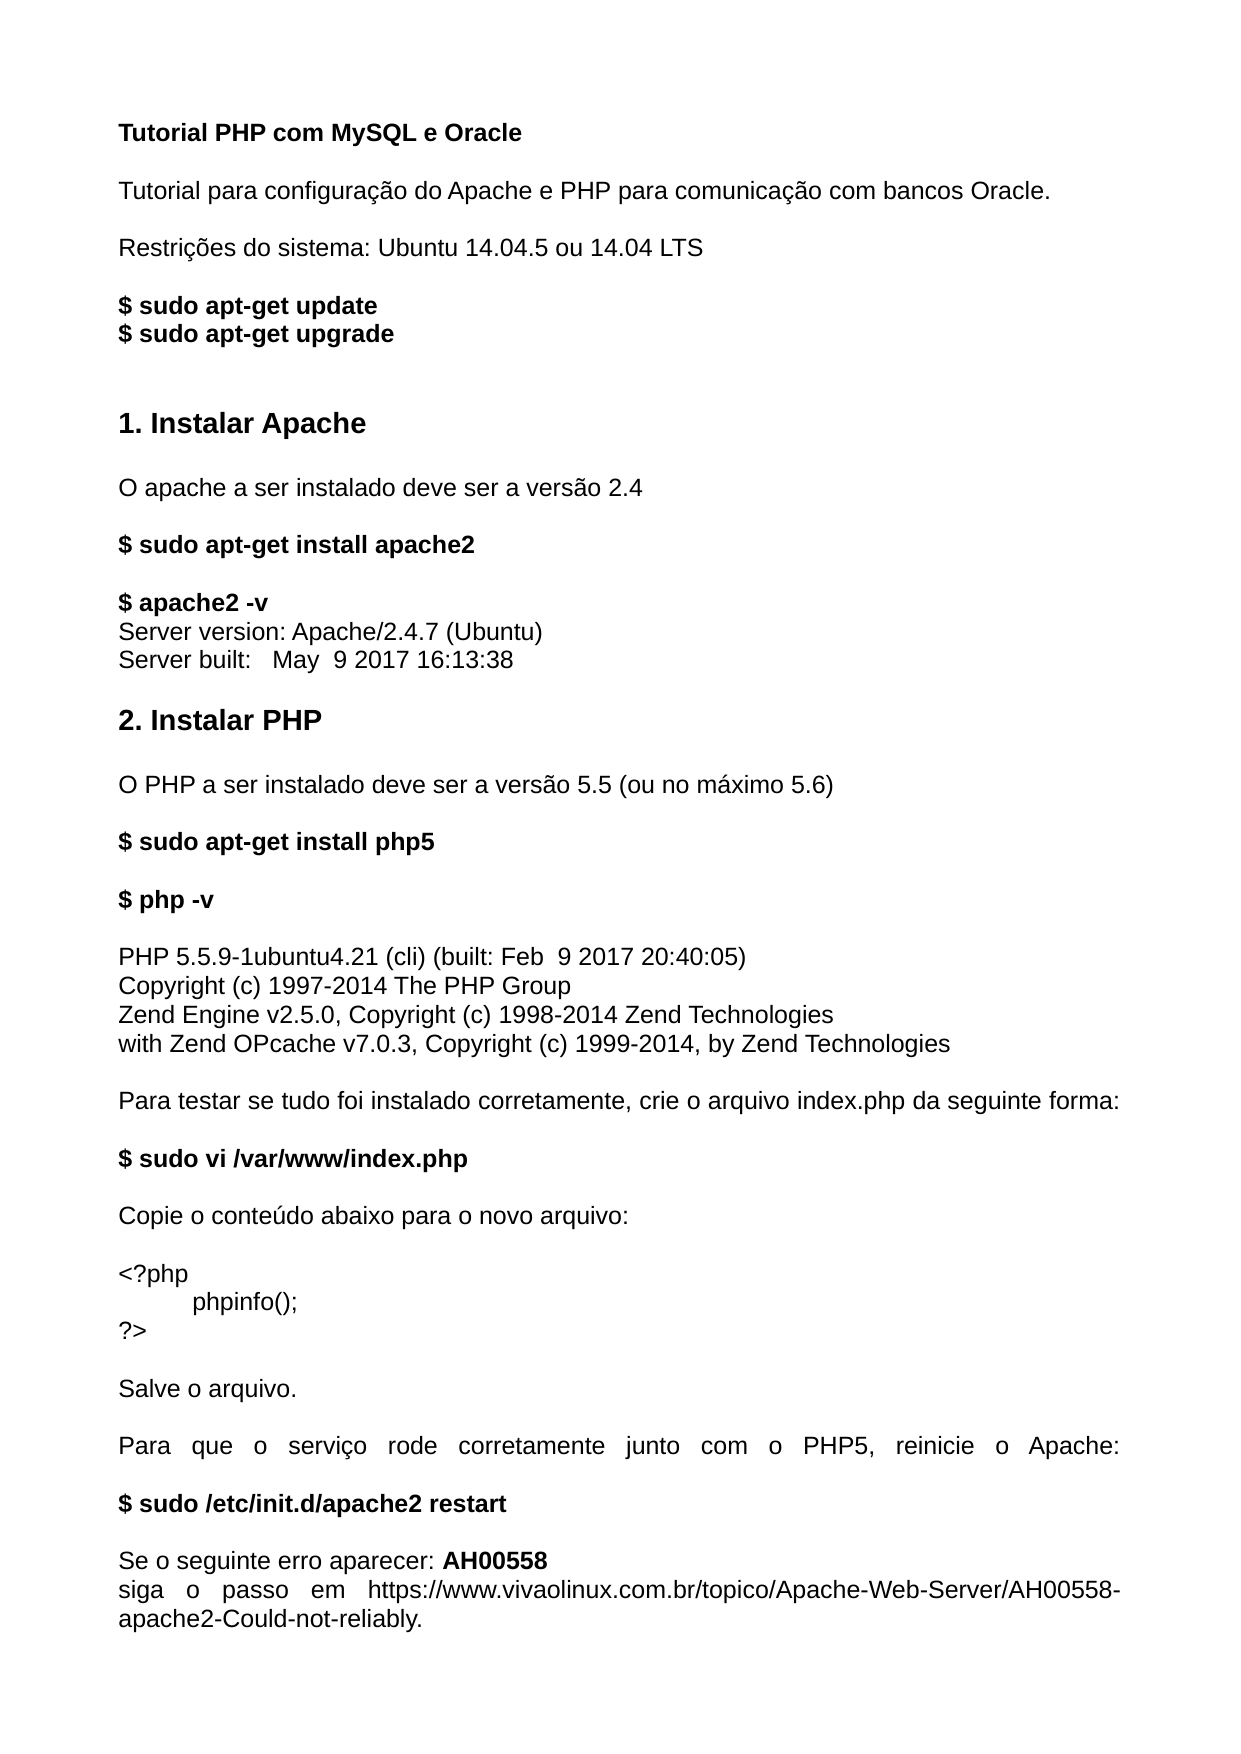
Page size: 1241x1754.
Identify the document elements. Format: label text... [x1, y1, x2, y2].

text 2. Instalar PHP [118, 703, 1122, 736]
text Se o seguinte erro aparecer: AH00558 [118, 1546, 1122, 1575]
text $ sudo apt-get install php5 [118, 827, 1122, 856]
text Server version: Apache/2.4.7 (Ubuntu) [118, 616, 1122, 645]
text Tutorial PHP com MySQL e Oracle [118, 118, 1122, 147]
text phpinfo(); [118, 1287, 1122, 1316]
text $ sudo apt-get upgrade [118, 319, 1122, 348]
text Copyright (c) 1997-2014 The PHP Group [118, 971, 1122, 1000]
text O PHP a ser instalado deve ser a versão 5.5 (ou no máximo 5.6) [118, 770, 1122, 798]
text Para que o serviço rode corretamente junto com o PHP5, reinicie o Apache: $ sudo /etc/init.d/apache2 restart [118, 1431, 1122, 1517]
text $ apache2 -v [118, 588, 1122, 616]
text Zend Engine v2.5.0, Copyright (c) 1998-2014 Zend Technologies [118, 1000, 1122, 1028]
text ?> [118, 1316, 1122, 1345]
text $ php -v [118, 885, 1122, 913]
text Restrições do sistema: Ubuntu 14.04.5 ou 14.04 LTS [118, 233, 1122, 262]
text $ sudo apt-get update [118, 291, 1122, 319]
text Server built: May 9 2017 16:13:38 [118, 645, 1122, 674]
text 1. Instalar Apache [118, 406, 1122, 439]
text with Zend OPcache v7.0.3, Copyright (c) 1999-2014, by Zend Technologies [118, 1028, 1122, 1057]
text Copie o conteúdo abaixo para o novo arquivo: [118, 1172, 1122, 1230]
text siga o passo em https://www.vivaolinux.com.br/topico/Apache-Web-Server/AH00558-apache2-Could-not-reliably. [118, 1575, 1122, 1632]
text Para testar se tudo foi instalado corretamente, crie o arquivo index.php da seguinte forma: $ sudo vi /var/www/index.php [118, 1086, 1122, 1172]
text PHP 5.5.9-1ubuntu4.21 (cli) (built: Feb 9 2017 20:40:05) [118, 942, 1122, 971]
text Tutorial para configuração do Apache e PHP para comunicação com bancos Oracle. [118, 176, 1122, 204]
text $ sudo apt-get install apache2 [118, 530, 1122, 559]
text O apache a ser instalado deve ser a versão 2.4 [118, 473, 1122, 501]
text <?php [118, 1258, 1122, 1287]
text Salve o arquivo. [118, 1373, 1122, 1402]
